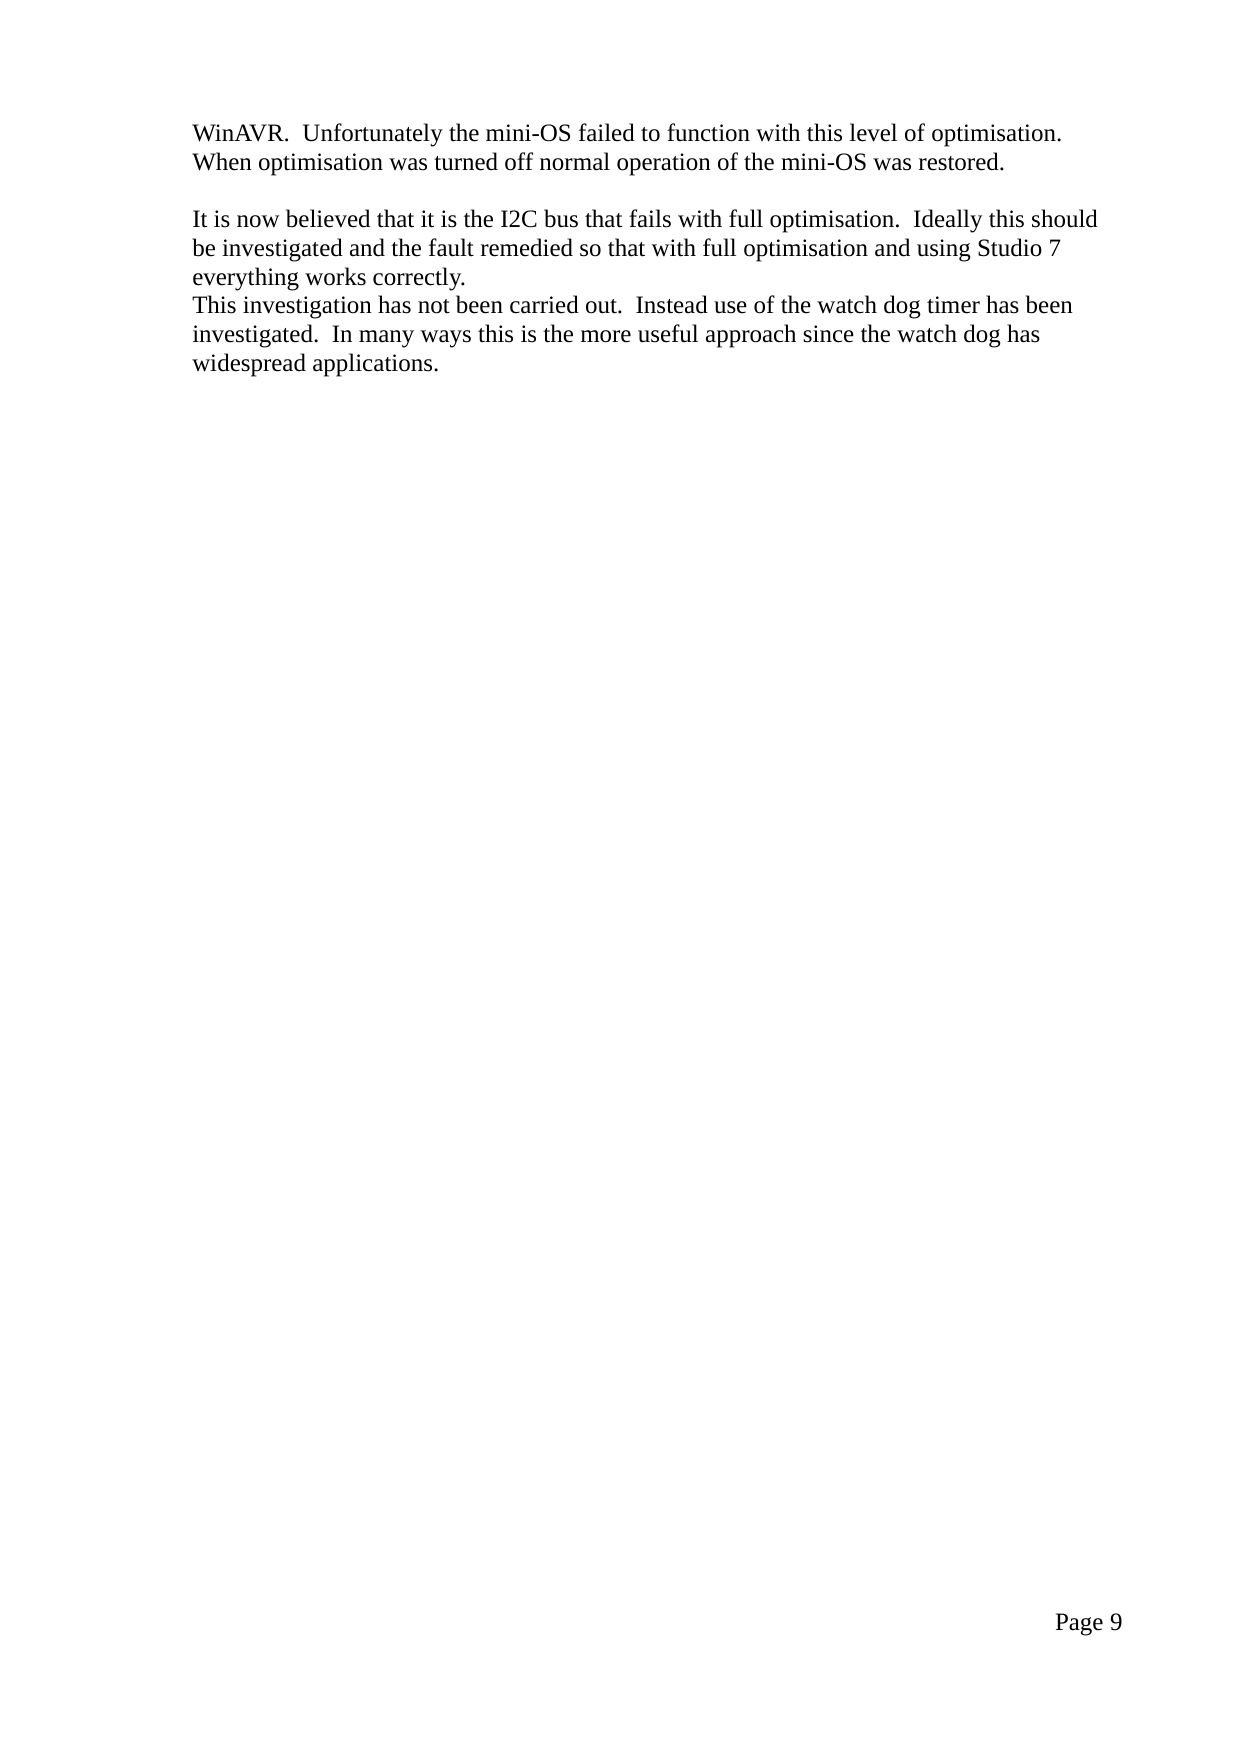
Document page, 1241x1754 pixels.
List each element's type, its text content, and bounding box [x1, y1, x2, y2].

text It is now believed that it is the I2C bus that fails with full optimisation. Ideally this should be investigated and the fault remedied so that with full optimisation and using Studio 7 everything works correctly. [192, 204, 1122, 291]
text This investigation has not been carried out. Instead use of the watch dog timer has been investigated. In many ways this is the more useful approach since the watch dog has widespread applications. [192, 291, 1122, 377]
text WinAVR. Unfortunately the mini-OS failed to function with this level of optimisation. When optimisation was turned off normal operation of the mini-OS was restored. [192, 118, 1122, 176]
